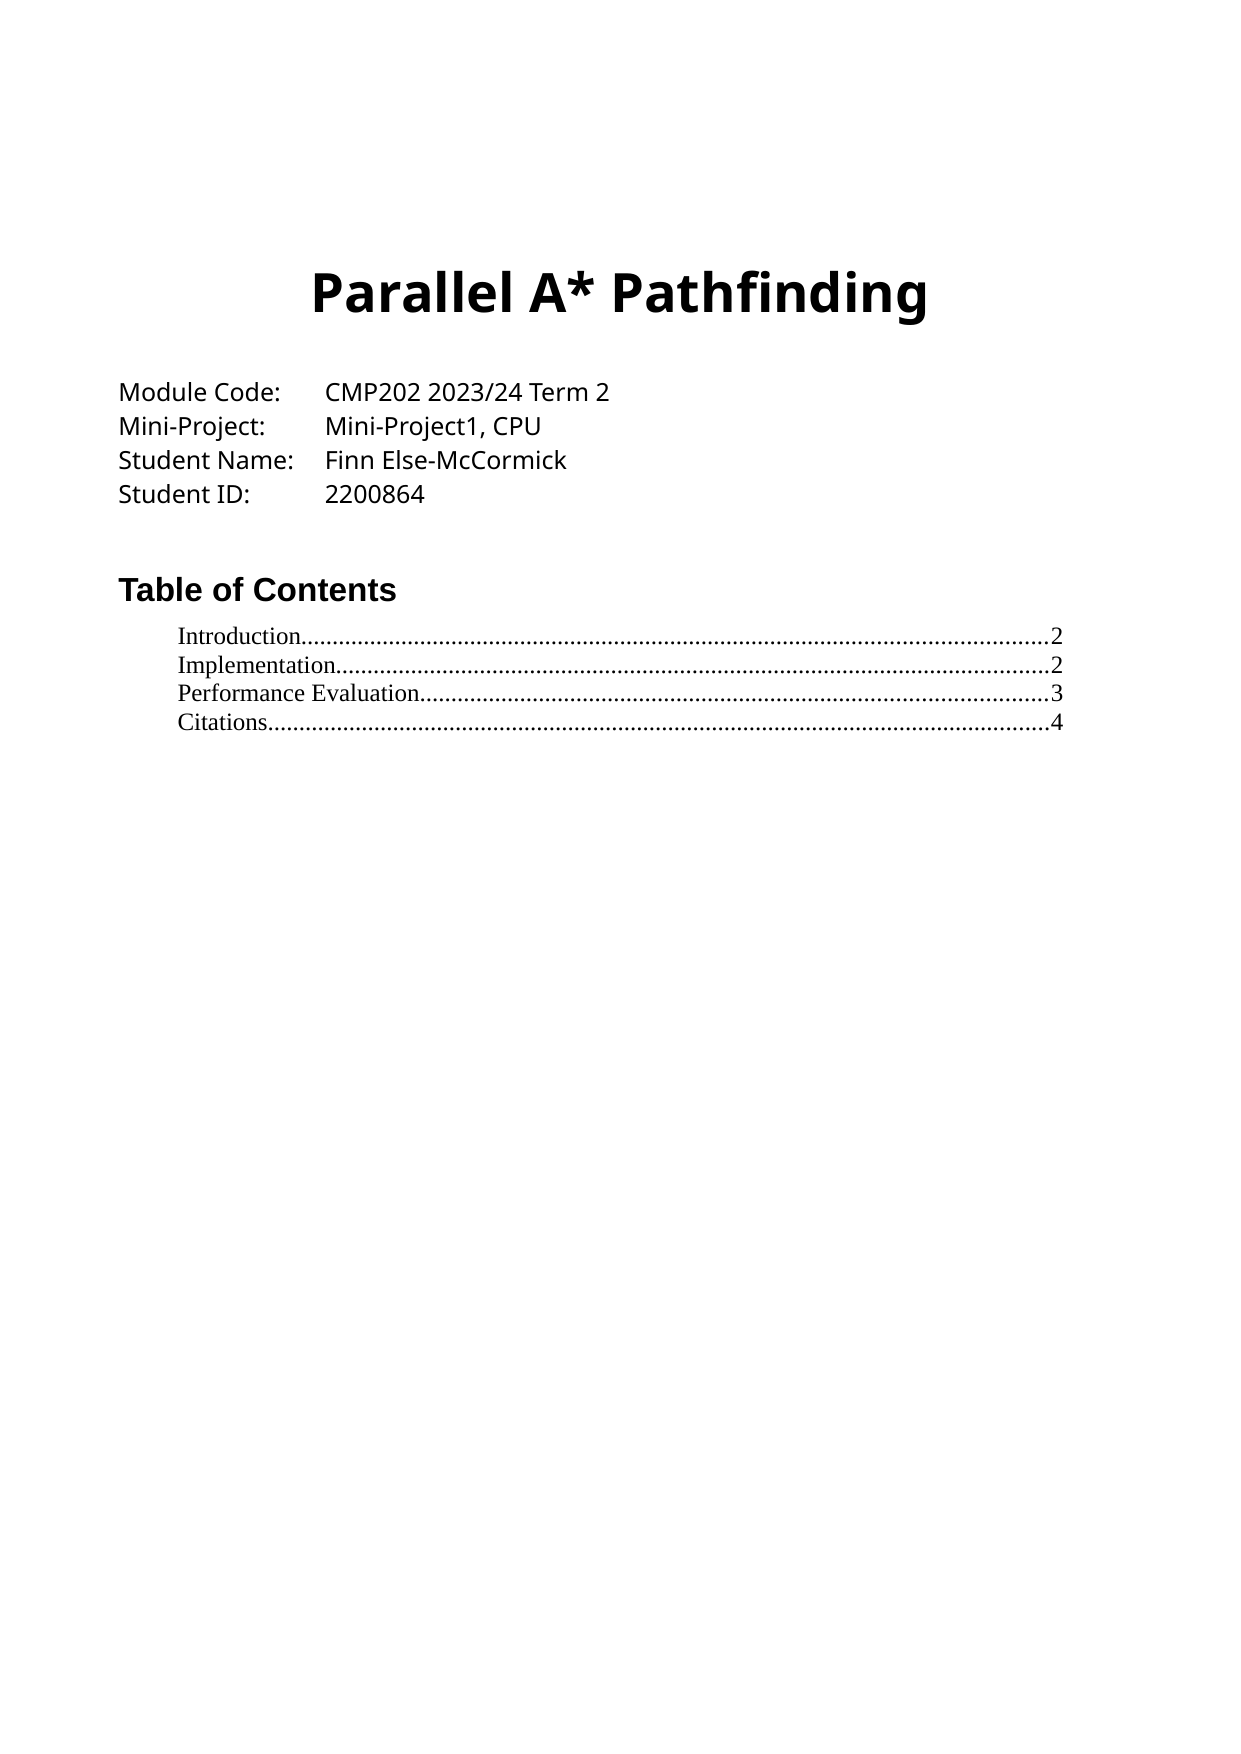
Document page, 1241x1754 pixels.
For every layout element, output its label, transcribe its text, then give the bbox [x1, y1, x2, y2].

text Mini-Project: Mini-Project1, CPU Student Name: Finn Else-McCormick Student ID: 2200864 [118, 409, 1122, 511]
text Module Code: CMP202 2023/24 Term 2 [118, 375, 1122, 409]
text Introduction 2 [177, 621, 1122, 650]
title Parallel A* Pathfinding [118, 254, 1122, 328]
text Citations 4 [177, 707, 1122, 736]
subtitle Table of Contents [118, 570, 1122, 608]
text Performance Evaluation 3 [177, 678, 1122, 707]
text Implementation 2 [177, 650, 1122, 678]
